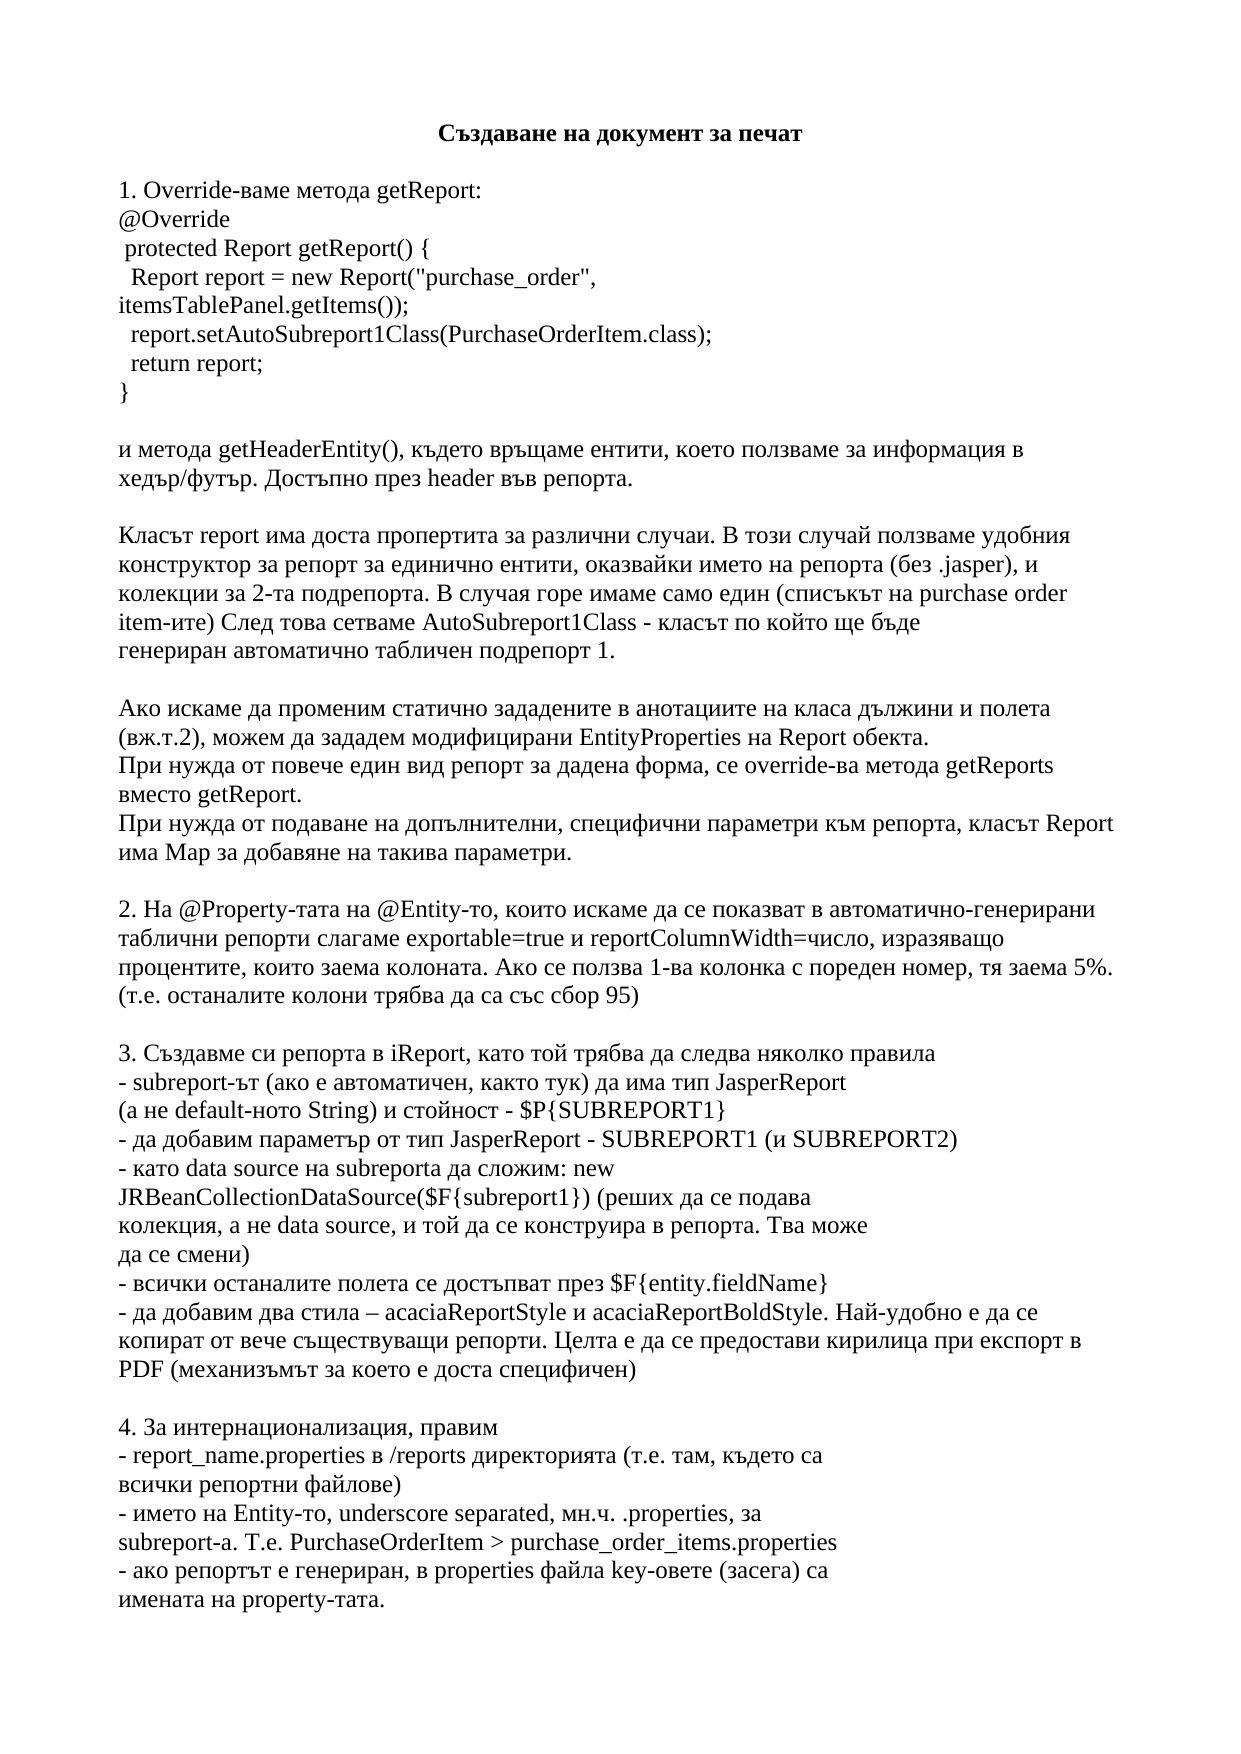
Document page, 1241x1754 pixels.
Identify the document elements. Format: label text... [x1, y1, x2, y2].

text Създаване на документ за печат [118, 118, 1122, 147]
text - да добавим два стила – acaciaReportStyle и acaciaReportBoldStyle. Най-удобно е да се копират от вече съществуващи репорти. Целта е да се предостави кирилица при експорт в PDF (механизъмът за което е доста специфичен) 4. За интернационализация, правим - report_name.properties в /reports директорията (т.е. там, където са всички репортни файлове) - името на Entity-то, underscore separated, мн.ч. .properties, за subreport-а. Т.е. PurchaseOrderItem > purchase_order_items.properties - ако репортът е генериран, в properties файла key-овете (засега) са имената на property-тата. [118, 1297, 1122, 1613]
text Класът report има доста пропертита за различни случаи. В този случай ползваме удобния конструктор за репорт за единично ентити, оказвайки името на репорта (без .jasper), и колекции за 2-та подрепорта. В случая горе имаме само един (списъкът на purchase order item-ите) След това сетваме AutoSubreport1Class - класът по който ще бъде генериран автоматично табличен подрепорт 1. [118, 492, 1122, 693]
text 1. Override-ваме метода getReport: @Override protected Report getReport() { Report report = new Report("purchase_order", itemsTablePanel.getItems()); report.setAutoSubreport1Class(PurchaseOrderItem.class); return report; } [118, 176, 1122, 434]
text Ако искаме да променим статично зададените в анотациите на класа дължини и полета (вж.т.2), можем да зададем модифицирани EntityProperties на Report обекта. [118, 693, 1122, 751]
text При нужда от повече един вид репорт за дадена форма, се override-ва метода getReports вместо getReport. [118, 751, 1122, 808]
text 2. На @Property-тата на @Entity-то, които искаме да се показват в автоматично-генерирани таблични репорти слагаме exportable=true и reportColumnWidth=число, изразяващо процентите, които заема колоната. Ако се ползва 1-ва колонка с пореден номер, тя заема 5%. (т.е. останалите колони трябва да са със сбор 95) 3. Създавме си репорта в iReport, като той трябва да следва няколко правила - subreport-ът (ако е автоматичен, както тук) да има тип JasperReport (а не default-ното String) и стойност - $P{SUBREPORT1} - да добавим параметър от тип JasperReport - SUBREPORT1 (и SUBREPORT2) - като data source на subreporta да сложим: new JRBeanCollectionDataSource($F{subreport1}) (реших да се подава колекция, а не data source, и той да се конструира в репорта. Тва може да се смени) - всички останалите полета се достъпват през $F{entity.fieldName} [118, 866, 1122, 1297]
text и метода getHeaderEntity(), където връщаме ентити, което ползваме за информация в хедър/футър. Достъпно през header във репорта. [118, 434, 1122, 492]
text При нужда от подаване на допълнителни, специфични параметри към репорта, класът Report има Map за добавяне на такива параметри. [118, 808, 1122, 866]
